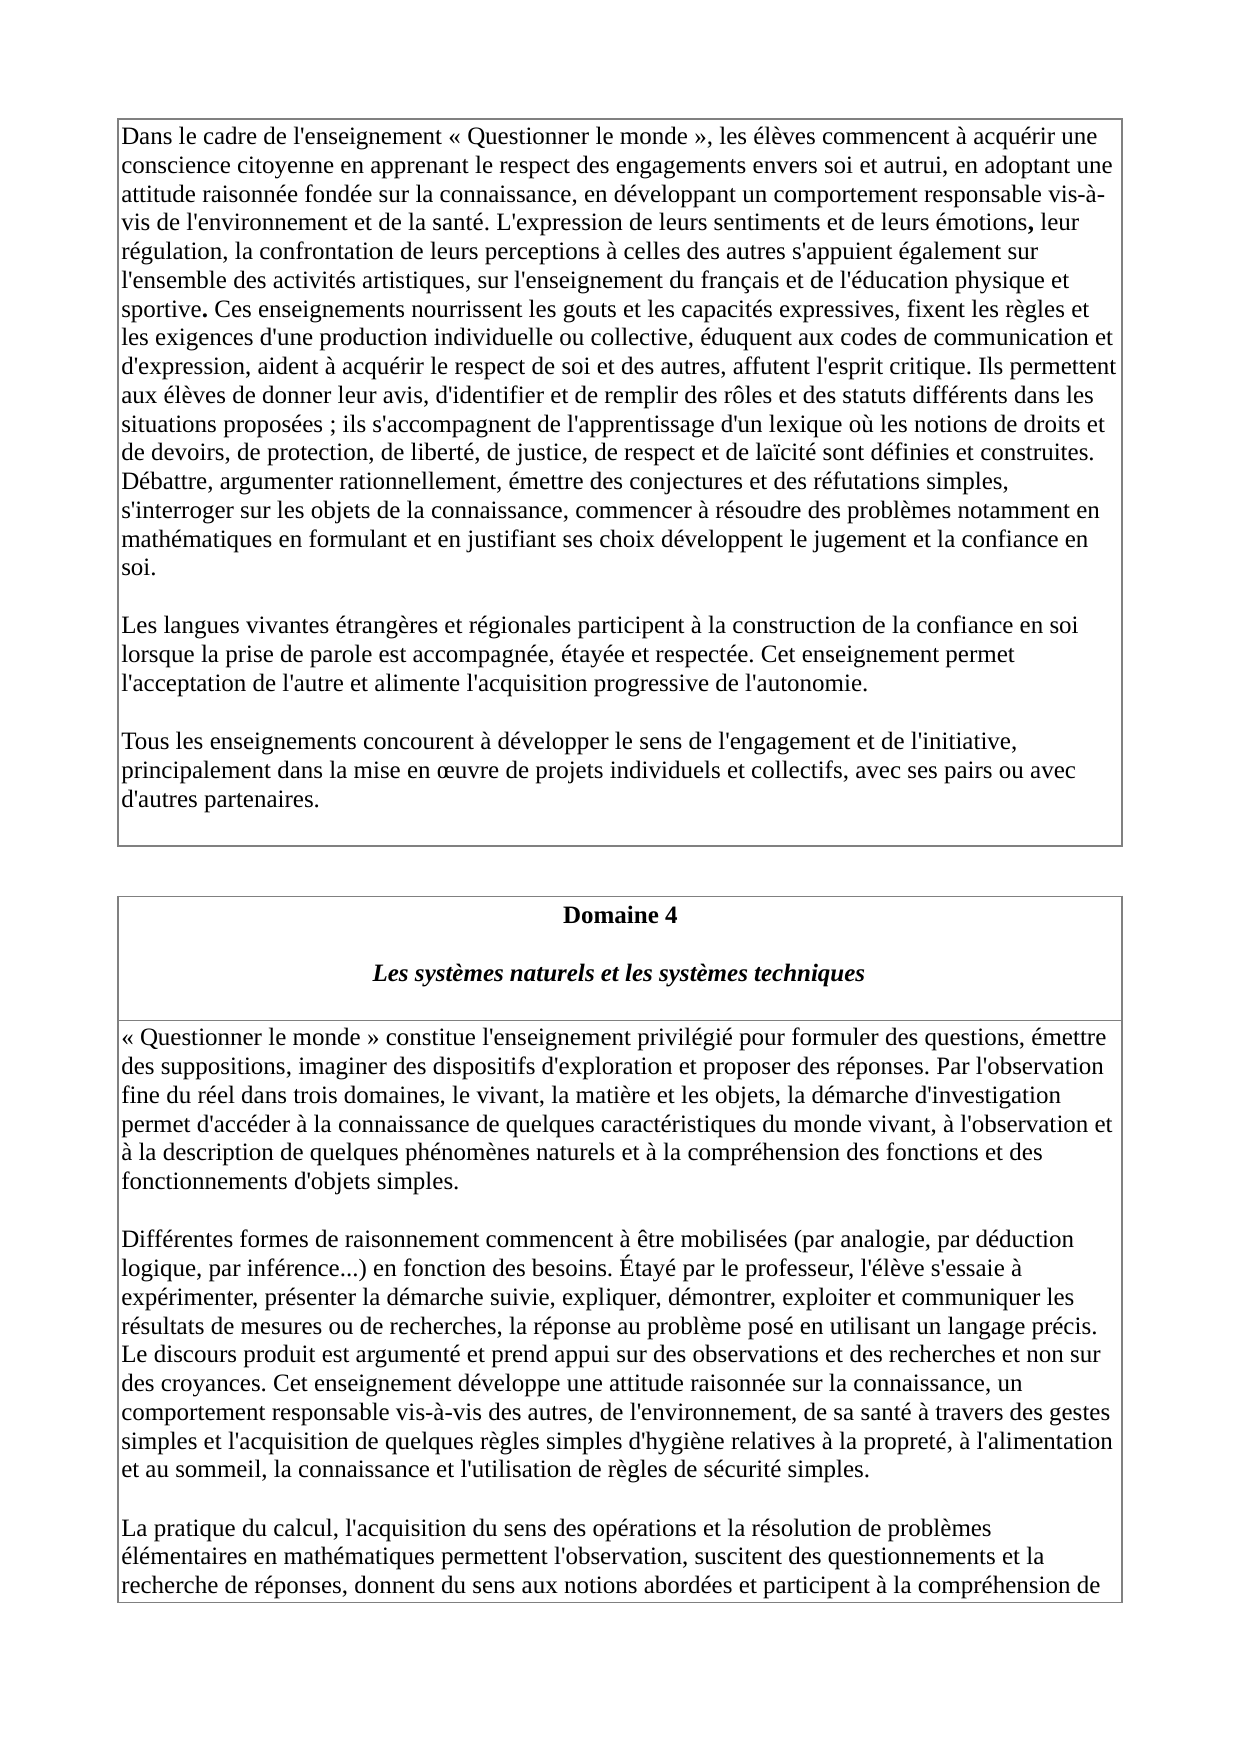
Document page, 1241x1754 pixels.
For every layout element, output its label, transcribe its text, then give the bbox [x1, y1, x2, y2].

table_cell « Questionner le monde » constitue l'enseignement privilégié pour formuler des questions, émettre des suppositions, imaginer des dispositifs d'exploration et proposer des réponses. Par l'observation fine du réel dans trois domaines, le vivant, la matière et les objets, la démarche d'investigation permet d'accéder à la connaissance de quelques caractéristiques du monde vivant, à l'observation et à la description de quelques phénomènes naturels et à la compréhension des fonctions et des fonctionnements d'objets simples. Différentes formes de raisonnement commencent à être mobilisées (par analogie, par déduction logique, par inférence...) en fonction des besoins. Étayé par le professeur, l'élève s'essaie à expérimenter, présenter la démarche suivie, expliquer, démontrer, exploiter et communiquer les résultats de mesures ou de recherches, la réponse au problème posé en utilisant un langage précis. Le discours produit est argumenté et prend appui sur des observations et des recherches et non sur des croyances. Cet enseignement développe une attitude raisonnée sur la connaissance, un comportement responsable vis-à-vis des autres, de l'environnement, de sa santé à travers des gestes simples et l'acquisition de quelques règles simples d'hygiène relatives à la propreté, à l'alimentation et au sommeil, la connaissance et l'utilisation de règles de sécurité simples. La pratique du calcul, l'acquisition du sens des opérations et la résolution de problèmes élémentaires en mathématiques permettent l'observation, suscitent des questionnements et la recherche de réponses, donnent du sens aux notions abordées et participent à la compréhension de [119, 1021, 1121, 1602]
table_header Domaine 4 Les systèmes naturels et les systèmes techniques [119, 897, 1121, 1019]
table_cell Dans le cadre de l'enseignement « Questionner le monde », les élèves commencent à acquérir une conscience citoyenne en apprenant le respect des engagements envers soi et autrui, en adoptant une attitude raisonnée fondée sur la connaissance, en développant un comportement responsable vis-à-vis de l'environnement et de la santé. L'expression de leurs sentiments et de leurs émotions, leur régulation, la confrontation de leurs perceptions à celles des autres s'appuient également sur l'ensemble des activités artistiques, sur l'enseignement du français et de l'éducation physique et sportive. Ces enseignements nourrissent les gouts et les capacités expressives, fixent les règles et les exigences d'une production individuelle ou collective, éduquent aux codes de communication et d'expression, aident à acquérir le respect de soi et des autres, affutent l'esprit critique. Ils permettent aux élèves de donner leur avis, d'identifier et de remplir des rôles et des statuts différents dans les situations proposées ; ils s'accompagnent de l'apprentissage d'un lexique où les notions de droits et de devoirs, de protection, de liberté, de justice, de respect et de laïcité sont définies et construites. Débattre, argumenter rationnellement, émettre des conjectures et des réfutations simples, s'interroger sur les objets de la connaissance, commencer à résoudre des problèmes notamment en mathématiques en formulant et en justifiant ses choix développent le jugement et la confiance en soi. Les langues vivantes étrangères et régionales participent à la construction de la confiance en soi lorsque la prise de parole est accompagnée, étayée et respectée. Cet enseignement permet l'acceptation de l'autre et alimente l'acquisition progressive de l'autonomie. Tous les enseignements concourent à développer le sens de l'engagement et de l'initiative, principalement dans la mise en œuvre de projets individuels et collectifs, avec ses pairs ou avec d'autres partenaires. [119, 120, 1121, 845]
